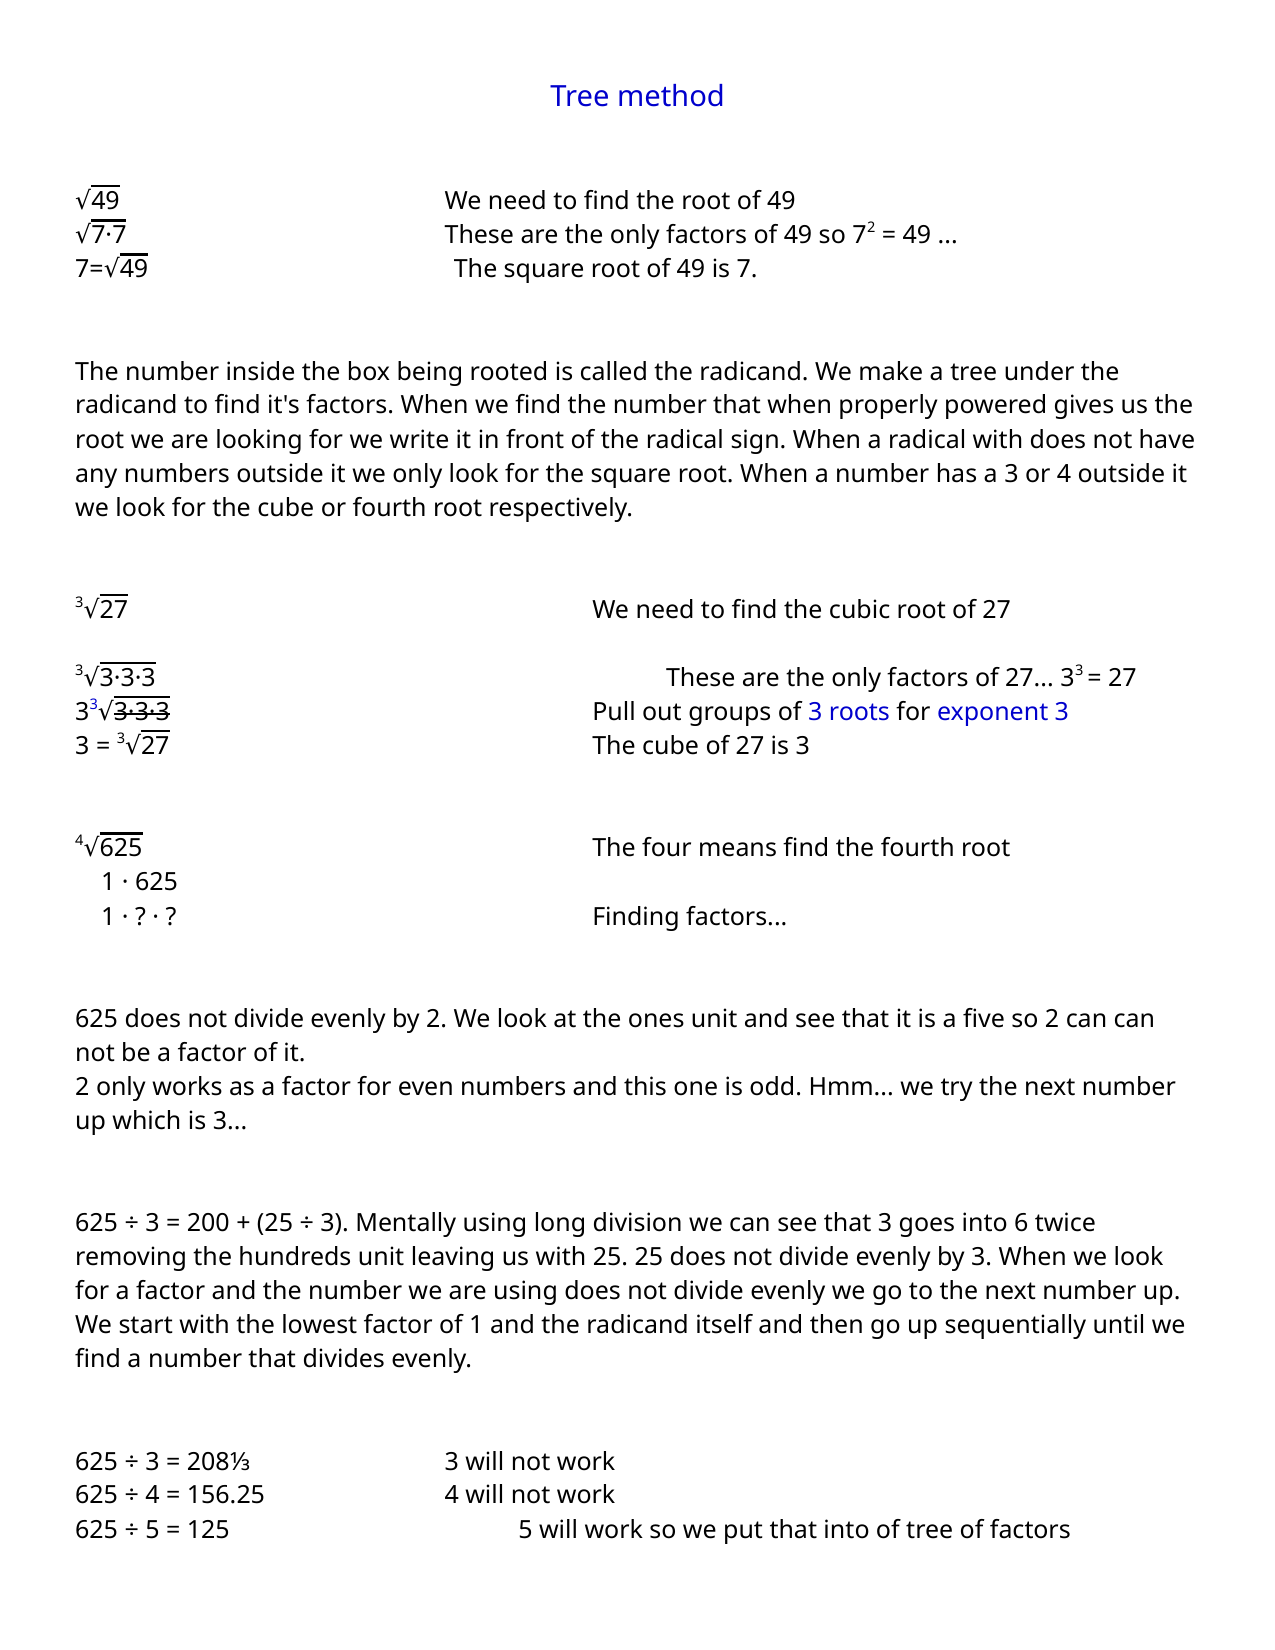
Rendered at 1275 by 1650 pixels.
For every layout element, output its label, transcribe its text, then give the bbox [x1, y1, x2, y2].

text √7·7 These are the only factors of 49 so 72 = 49 ... [75, 217, 1200, 251]
text 4√625 The four means find the fourth root [75, 830, 1200, 864]
text 625 ÷ 3 = 200 + (25 ÷ 3). Mentally using long division we can see that 3 goes into 6 twice removing the hundreds unit leaving us with 25. 25 does not divide evenly by 3. When we look for a factor and the number we are using does not divide evenly we go to the next number up. We start with the lowest factor of 1 and the radicand itself and then go up sequentially until we find a number that divides evenly. [75, 1205, 1200, 1375]
text 3√3·3·3 These are the only factors of 27... 33 = 27 [75, 660, 1200, 694]
text 625 ÷ 4 = 156.25 4 will not work [75, 1477, 1200, 1511]
text 625 ÷ 5 = 125 5 will work so we put that into of tree of factors [75, 1511, 1200, 1545]
text The number inside the box being rooted is called the radicand. We make a tree under the radicand to find it's factors. When we find the number that when properly powered gives us the root we are looking for we write it in front of the radical sign. When a radical with does not have any numbers outside it we only look for the square root. When a number has a 3 or 4 outside it we look for the cube or fourth root respectively. [75, 353, 1200, 523]
text 625 does not divide evenly by 2. We look at the ones unit and see that it is a five so 2 can can not be a factor of it. [75, 1000, 1200, 1068]
text 1 · ? · ? Finding factors... [75, 898, 1200, 932]
text 1 · 625 [75, 864, 1200, 898]
text 33√3·3·3 Pull out groups of 3 roots for exponent 3 [75, 694, 1200, 728]
text 3 = 3√27 The cube of 27 is 3 [75, 728, 1200, 762]
text 2 only works as a factor for even numbers and this one is odd. Hmm... we try the next number up which is 3... [75, 1068, 1200, 1137]
text 7=√49 The square root of 49 is 7. [75, 251, 1200, 285]
text √49 We need to find the root of 49 [75, 183, 1200, 217]
text 3√27 We need to find the cubic root of 27 [75, 592, 1200, 660]
text Tree method [75, 75, 1200, 115]
text 625 ÷ 3 = 208⅓ 3 will not work [75, 1443, 1200, 1477]
